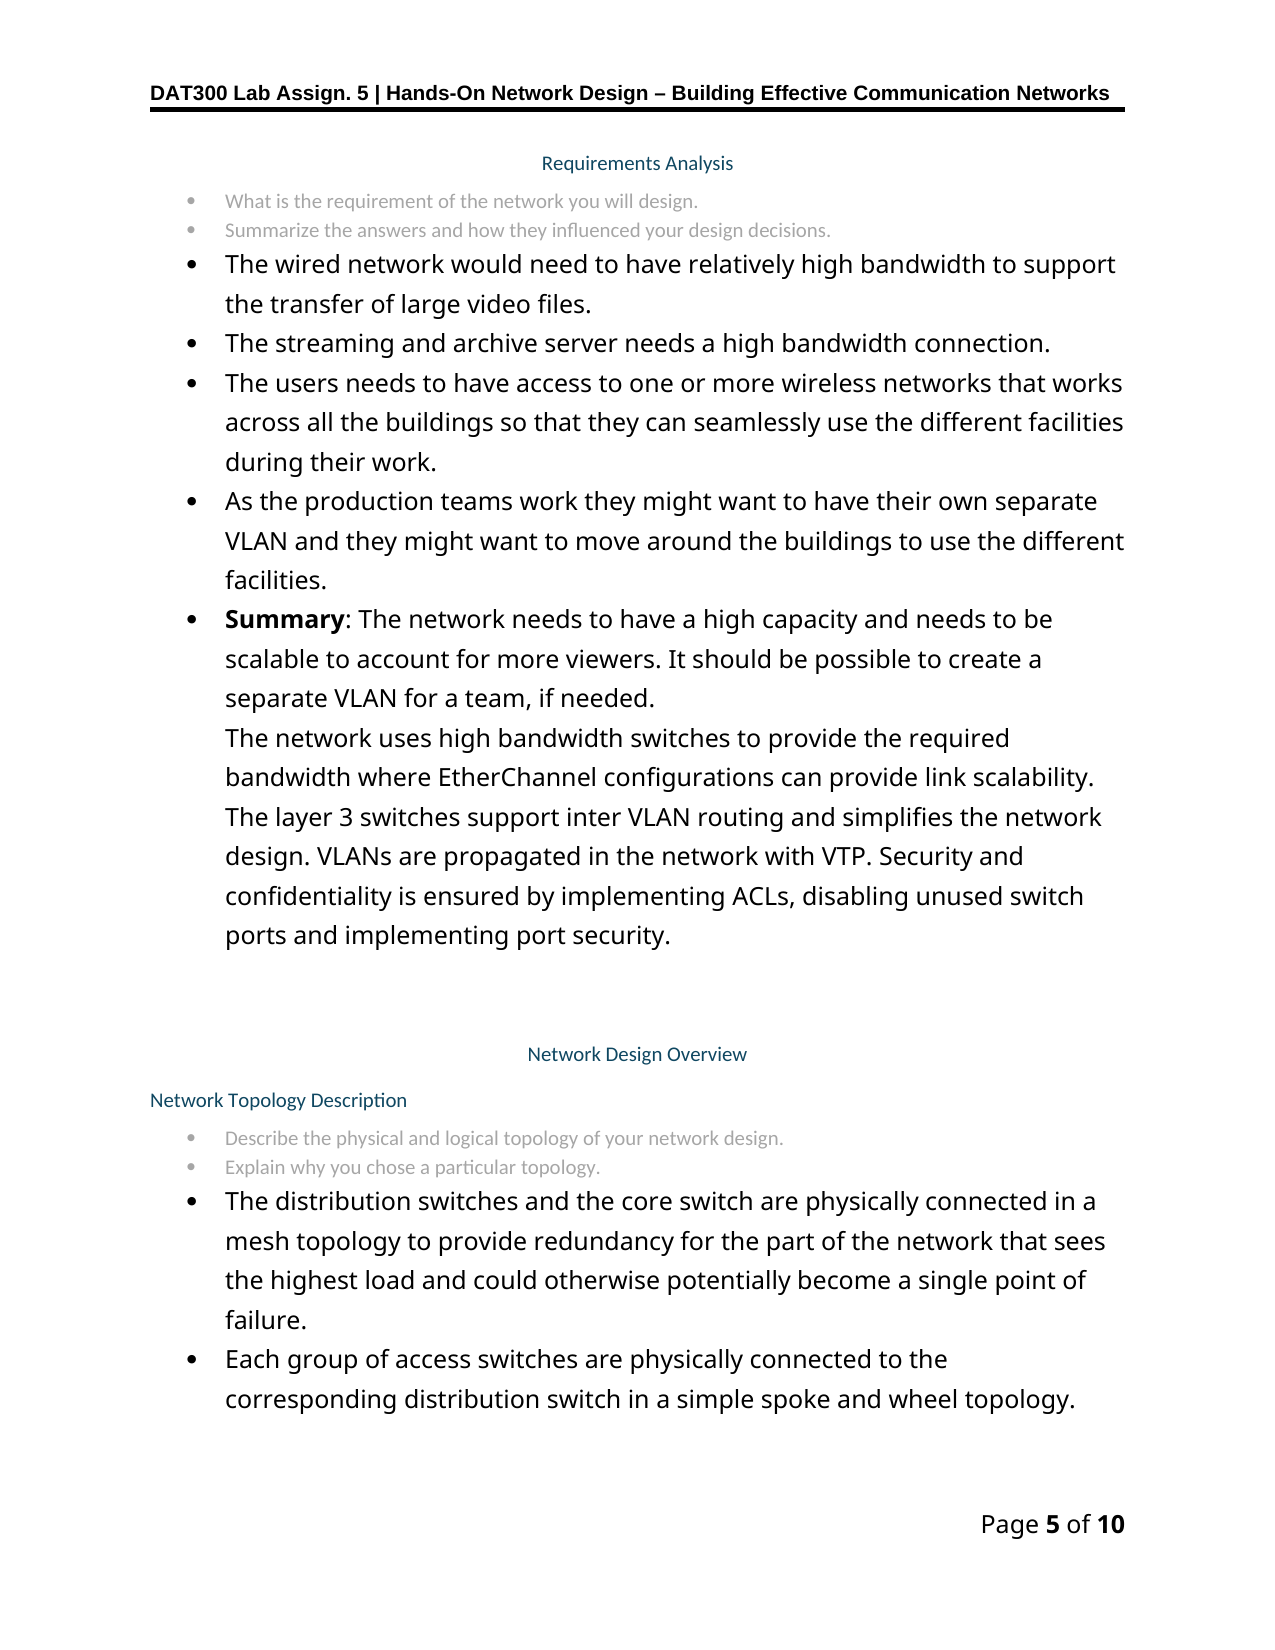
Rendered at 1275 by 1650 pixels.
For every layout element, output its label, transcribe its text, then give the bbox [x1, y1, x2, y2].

list Explain why you chose a particular topology. [187, 1154, 1125, 1180]
list As the production teams work they might want to have their own separate VLAN and they might want to move around the buildings to use the different facilities. [187, 484, 1125, 597]
list Summary: The network needs to have a high capacity and needs to be scalable to account for more viewers. It should be possible to create a separate VLAN for a team, if needed. The network uses high bandwidth switches to provide the required bandwidth where EtherChannel configurations can provide link scalability. The layer 3 switches support inter VLAN routing and simplifies the network design. VLANs are propagated in the network with VTP. Security and confidentiality is ensured by implementing ACLs, disabling unused switch ports and implementing port security. [187, 602, 1125, 952]
list The wired network would need to have relatively high bandwidth to support the transfer of large video files. [187, 247, 1125, 320]
list Each group of access switches are physically connected to the corresponding distribution switch in a simple spoke and wheel topology. [187, 1342, 1125, 1415]
subtitle Network Topology Description [150, 1087, 1125, 1113]
subtitle Network Design Overview [150, 1041, 1125, 1066]
list The distribution switches and the core switch are physically connected in a mesh topology to provide redundancy for the part of the network that sees the highest load and could otherwise potentially become a single point of failure. [187, 1184, 1125, 1336]
list What is the requirement of the network you will design. [187, 188, 1125, 213]
subtitle Requirements Analysis [150, 150, 1125, 175]
list The streaming and archive server needs a high bandwidth connection. [187, 326, 1125, 360]
list Describe the physical and logical topology of your network design. [187, 1125, 1125, 1150]
list Summarize the answers and how they influenced your design decisions. [187, 217, 1125, 243]
list The users needs to have access to one or more wireless networks that works across all the buildings so that they can seamlessly use the different facilities during their work. [187, 365, 1125, 478]
